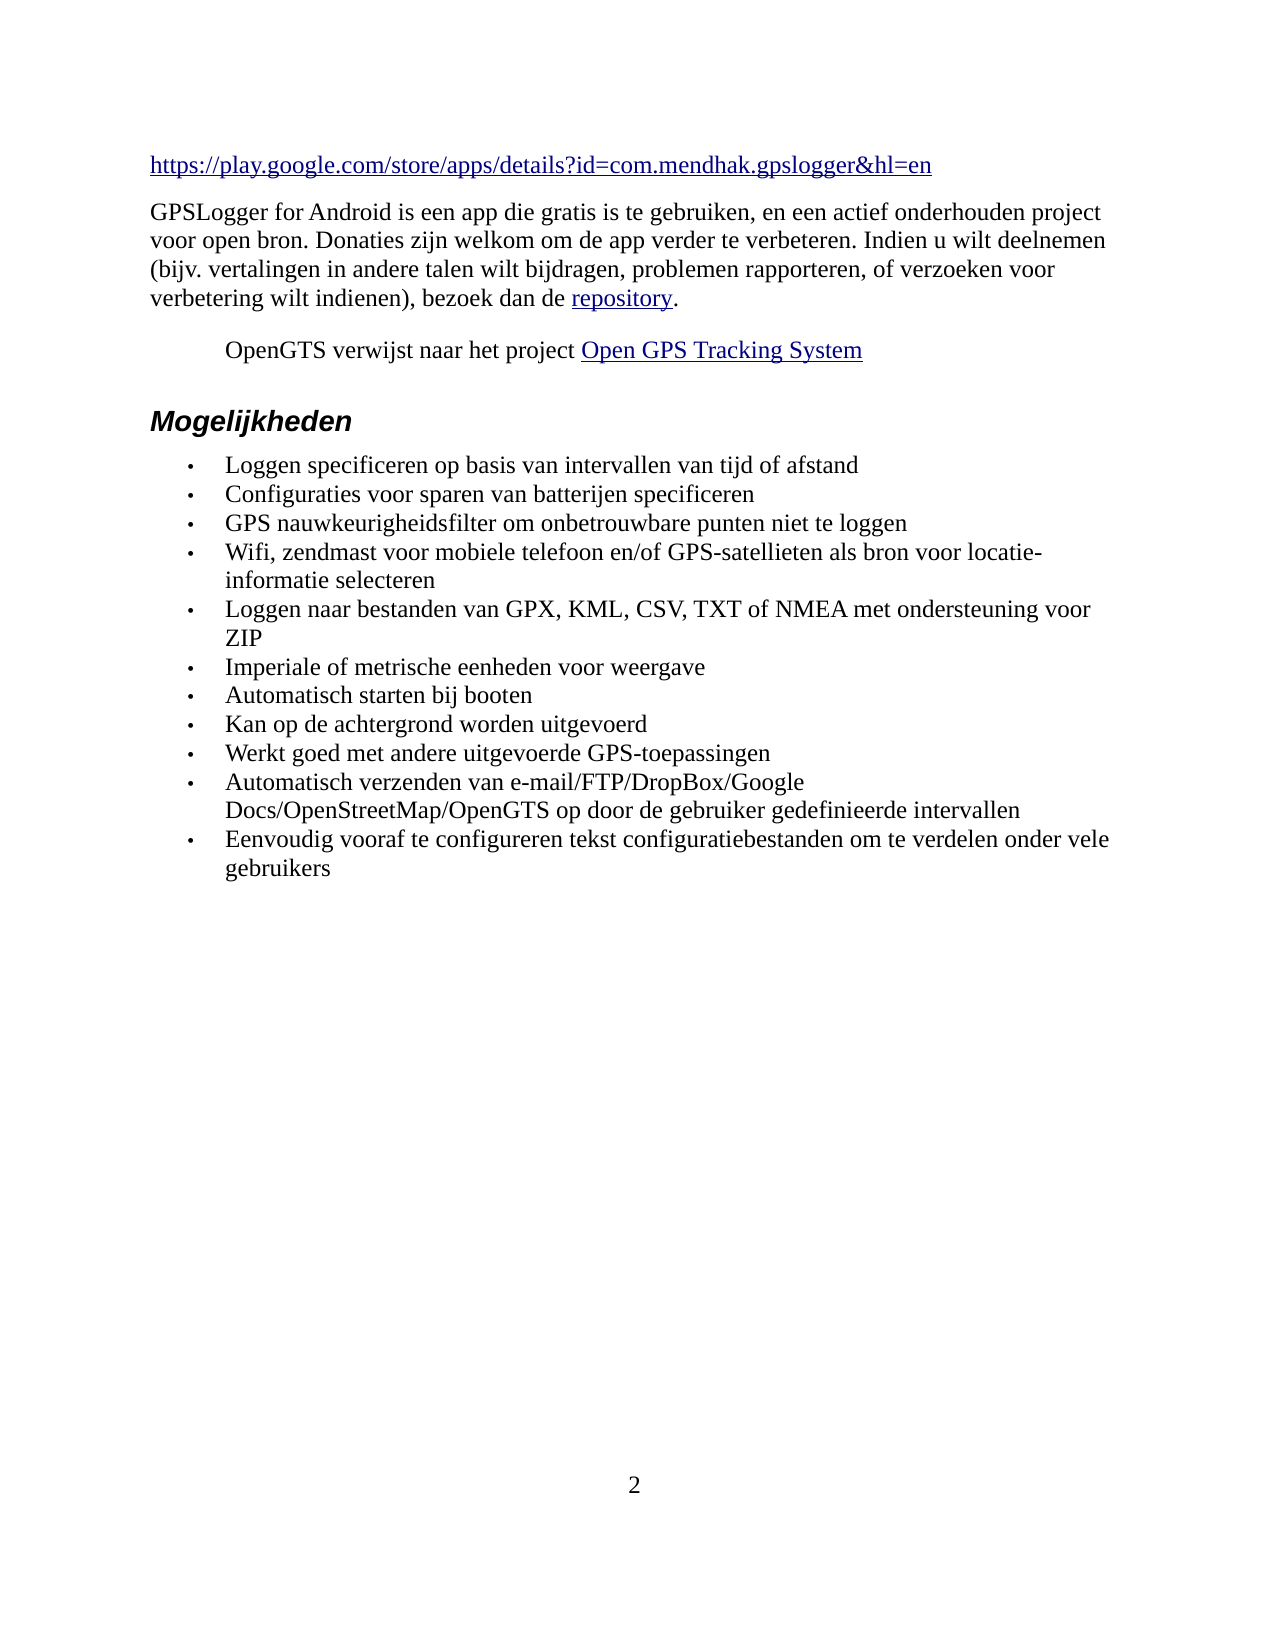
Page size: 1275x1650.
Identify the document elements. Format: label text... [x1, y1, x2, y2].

text GPSLogger for Android is een app die gratis is te gebruiken, en een actief onderhouden project voor open bron. Donaties zijn welkom om de app verder te verbeteren. Indien u wilt deelnemen (bijv. vertalingen in andere talen wilt bijdragen, problemen rapporteren, of verzoeken voor verbetering wilt indienen), bezoek dan de repository. [150, 197, 1125, 312]
list Automatisch starten bij booten [187, 680, 1125, 709]
list Wifi, zendmast voor mobiele telefoon en/of GPS-satellieten als bron voor locatie-informatie selecteren [187, 537, 1125, 594]
list Automatisch verzenden van e-mail/FTP/DropBox/Google Docs/OpenStreetMap/OpenGTS op door de gebruiker gedefinieerde intervallen [187, 767, 1125, 824]
list GPS nauwkeurigheidsfilter om onbetrouwbare punten niet te loggen [187, 508, 1125, 537]
list Loggen specificeren op basis van intervallen van tijd of afstand [187, 450, 1125, 479]
list Eenvoudig vooraf te configureren tekst configuratiebestanden om te verdelen onder vele gebruikers [187, 824, 1125, 882]
text https://play.google.com/store/apps/details?id=com.mendhak.gpslogger&hl=en [150, 150, 1125, 179]
list Kan op de achtergrond worden uitgevoerd [187, 709, 1125, 738]
list Werkt goed met andere uitgevoerde GPS-toepassingen [187, 738, 1125, 767]
text OpenGTS verwijst naar het project Open GPS Tracking System [225, 336, 1125, 364]
list Imperiale of metrische eenheden voor weergave [187, 652, 1125, 680]
list Configuraties voor sparen van batterijen specificeren [187, 479, 1125, 508]
list Loggen naar bestanden van GPX, KML, CSV, TXT of NMEA met ondersteuning voor ZIP [187, 594, 1125, 652]
subtitle Mogelijkheden [150, 404, 1125, 438]
